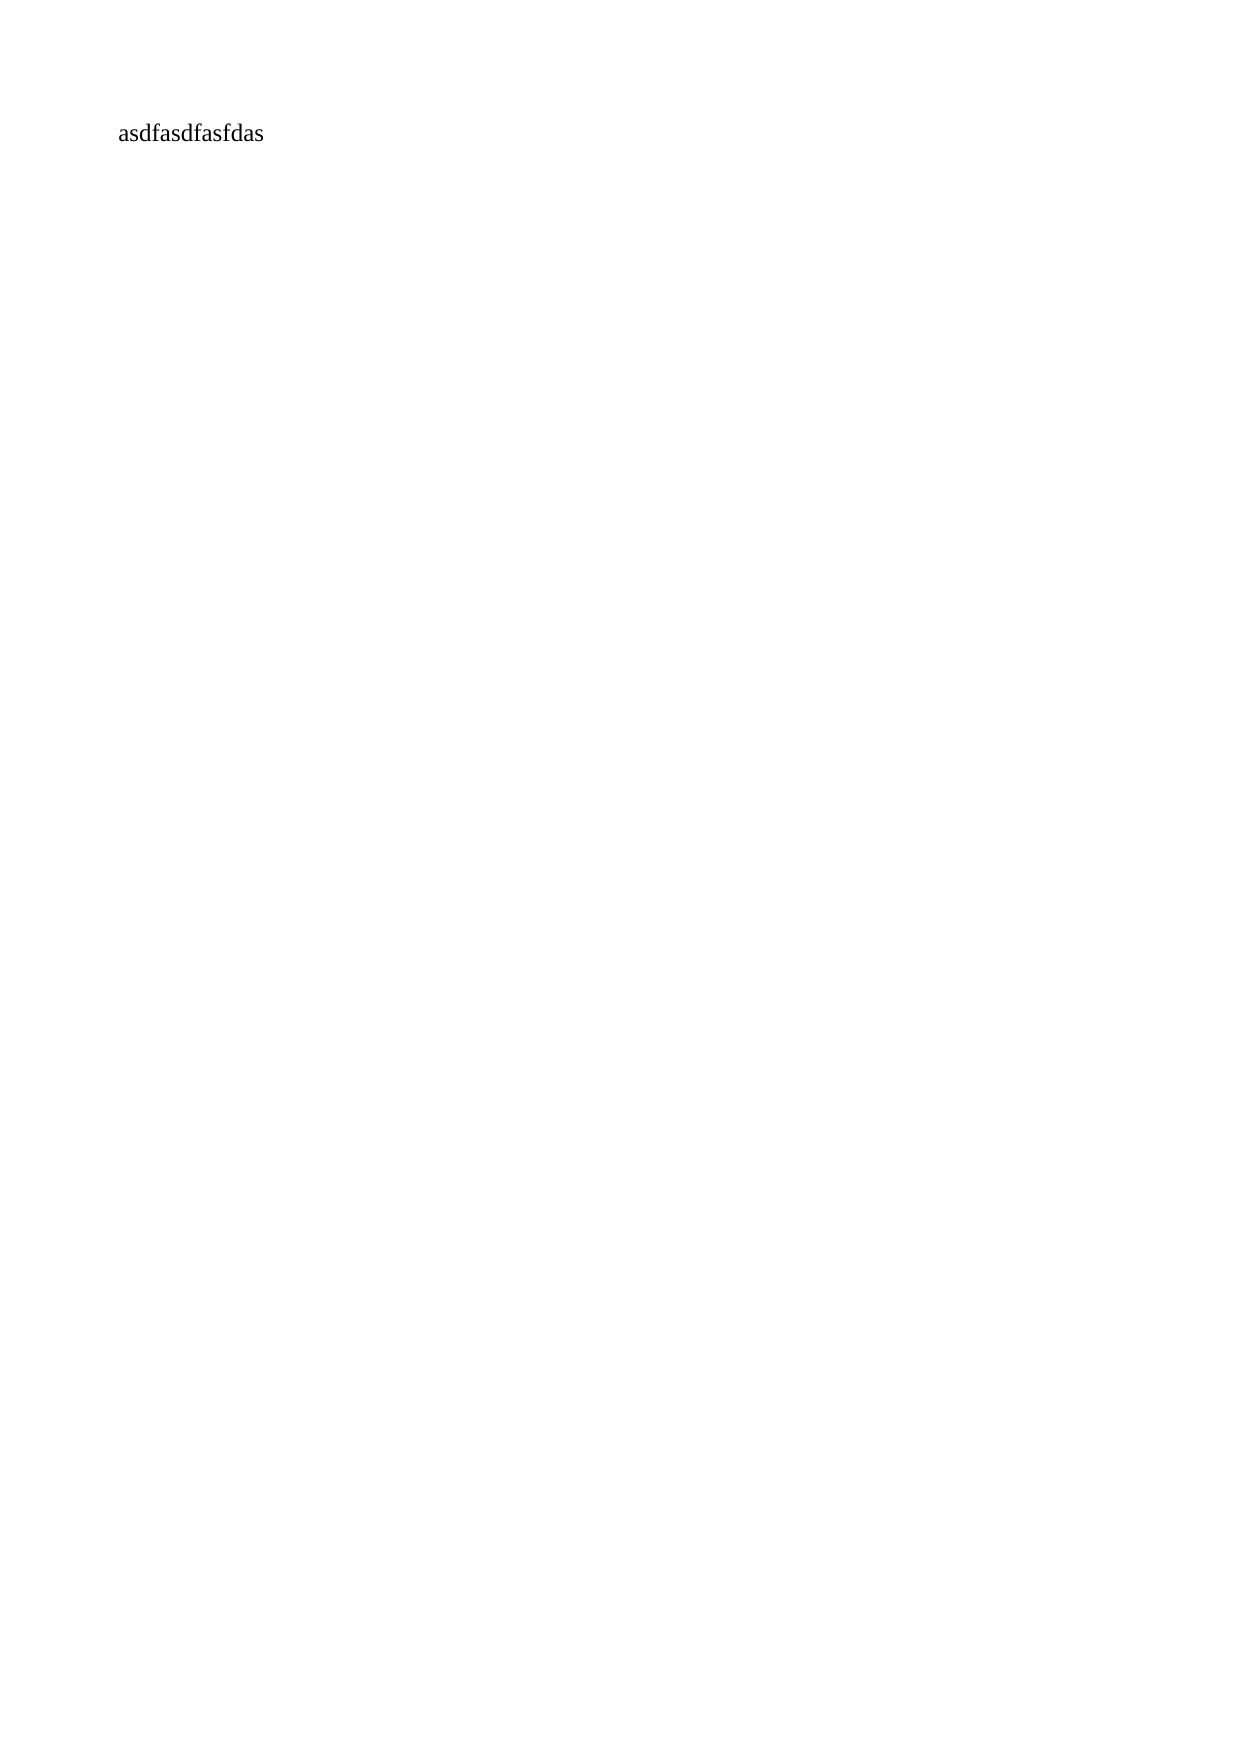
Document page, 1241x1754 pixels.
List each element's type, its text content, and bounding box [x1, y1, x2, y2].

text asdfasdfasfdas [118, 118, 1122, 147]
